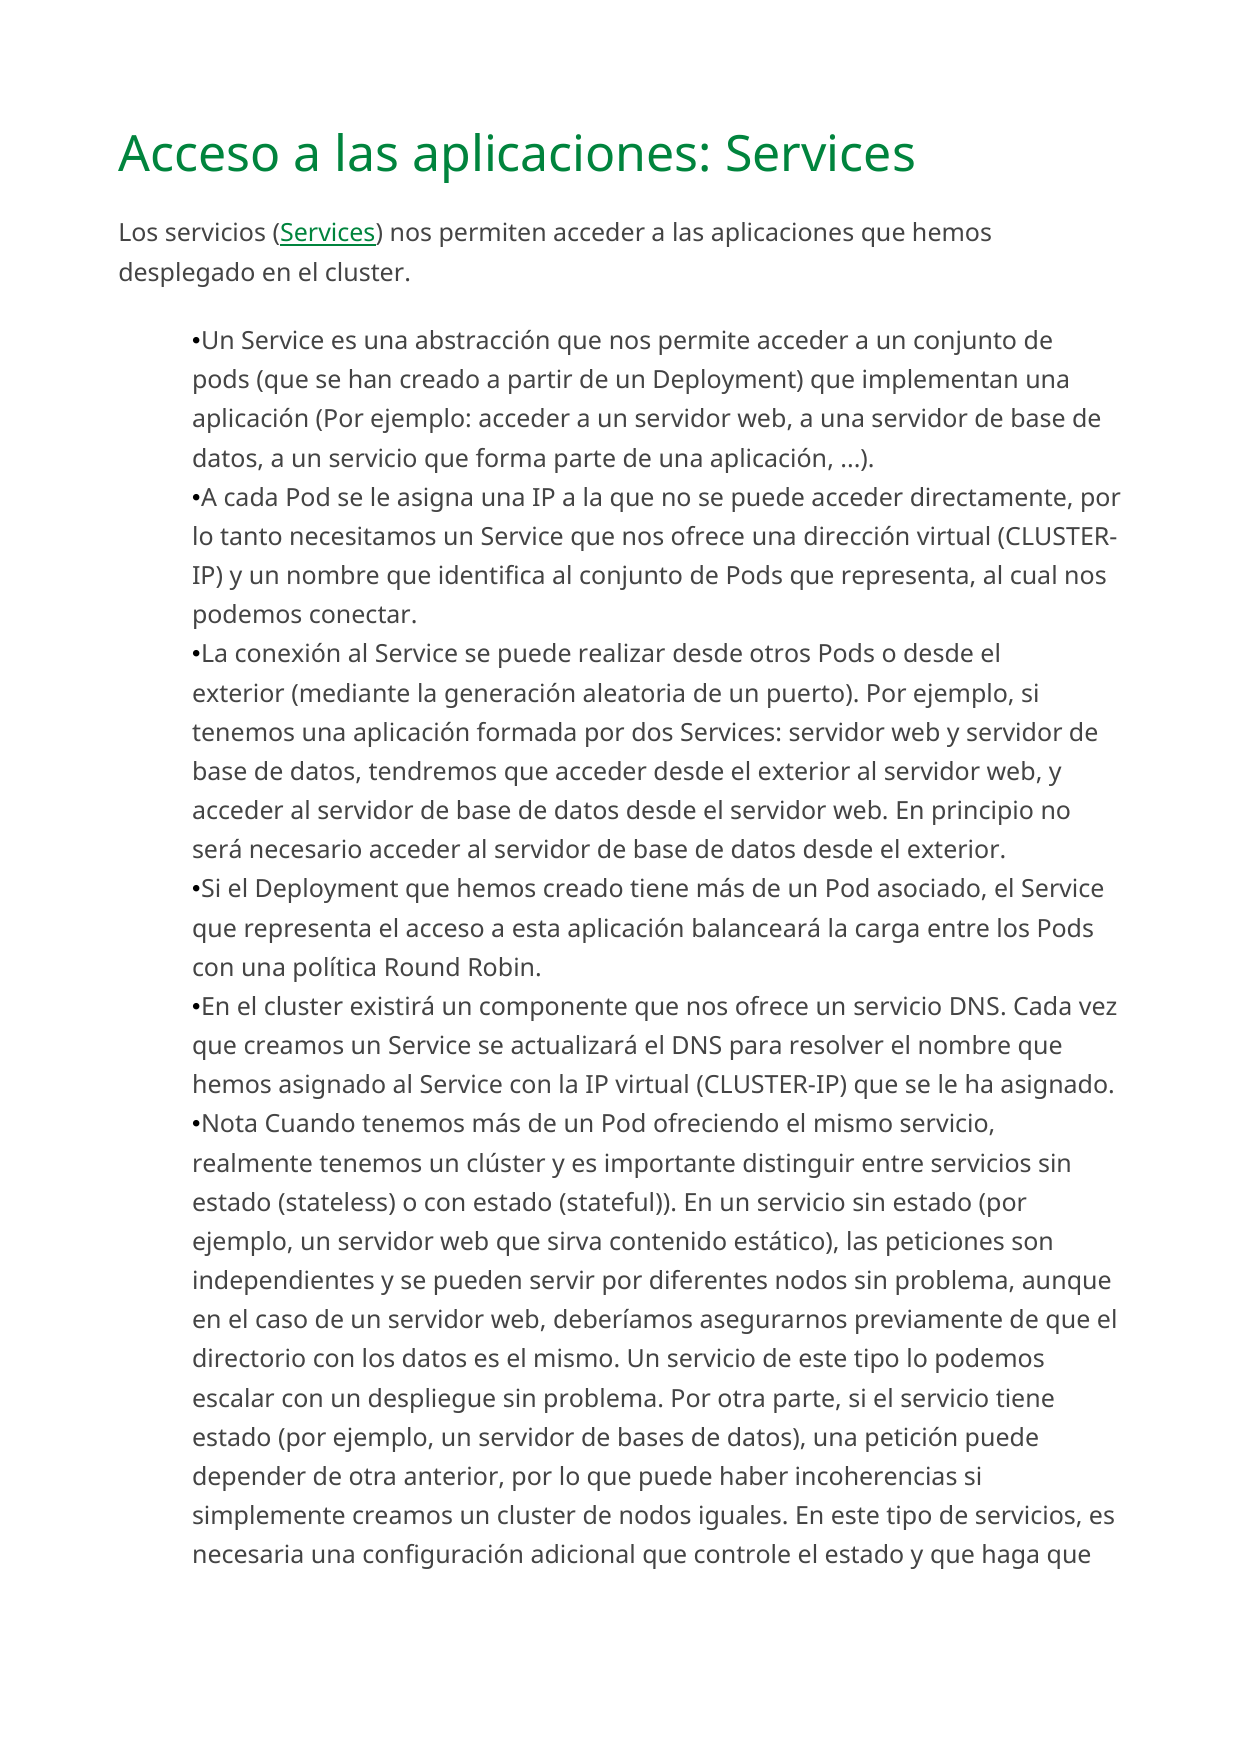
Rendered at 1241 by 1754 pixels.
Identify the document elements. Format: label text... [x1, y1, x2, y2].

subtitle Acceso a las aplicaciones: Services [118, 118, 1075, 186]
list La conexión al Service se puede realizar desde otros Pods o desde el exterior (mediante la generación aleatoria de un puerto). Por ejemplo, si tenemos una aplicación formada por dos Services: servidor web y servidor de base de datos, tendremos que acceder desde el exterior al servidor web, y acceder al servidor de base de datos desde el servidor web. En principio no será necesario acceder al servidor de base de datos desde el exterior. [118, 636, 1122, 866]
text Los servicios (Services) nos permiten acceder a las aplicaciones que hemos desplegado en el cluster. [118, 215, 1122, 288]
list En el cluster existirá un componente que nos ofrece un servicio DNS. Cada vez que creamos un Service se actualizará el DNS para resolver el nombre que hemos asignado al Service con la IP virtual (CLUSTER-IP) que se le ha asignado. [118, 989, 1122, 1101]
list Nota Cuando tenemos más de un Pod ofreciendo el mismo servicio, realmente tenemos un clúster y es importante distinguir entre servicios sin estado (stateless) o con estado (stateful)). En un servicio sin estado (por ejemplo, un servidor web que sirva contenido estático), las peticiones son independientes y se pueden servir por diferentes nodos sin problema, aunque en el caso de un servidor web, deberíamos asegurarnos previamente de que el directorio con los datos es el mismo. Un servicio de este tipo lo podemos escalar con un despliegue sin problema. Por otra parte, si el servicio tiene estado (por ejemplo, un servidor de bases de datos), una petición puede depender de otra anterior, por lo que puede haber incoherencias si simplemente creamos un cluster de nodos iguales. En este tipo de servicios, es necesaria una configuración adicional que controle el estado y que haga que [118, 1106, 1122, 1571]
list A cada Pod se le asigna una IP a la que no se puede acceder directamente, por lo tanto necesitamos un Service que nos ofrece una dirección virtual (CLUSTER-IP) y un nombre que identifica al conjunto de Pods que representa, al cual nos podemos conectar. [118, 479, 1122, 631]
list Un Service es una abstracción que nos permite acceder a un conjunto de pods (que se han creado a partir de un Deployment) que implementan una aplicación (Por ejemplo: acceder a un servidor web, a una servidor de base de datos, a un servicio que forma parte de una aplicación, ...). [118, 323, 1122, 474]
list Si el Deployment que hemos creado tiene más de un Pod asociado, el Service que representa el acceso a esta aplicación balanceará la carga entre los Pods con una política Round Robin. [118, 871, 1122, 983]
